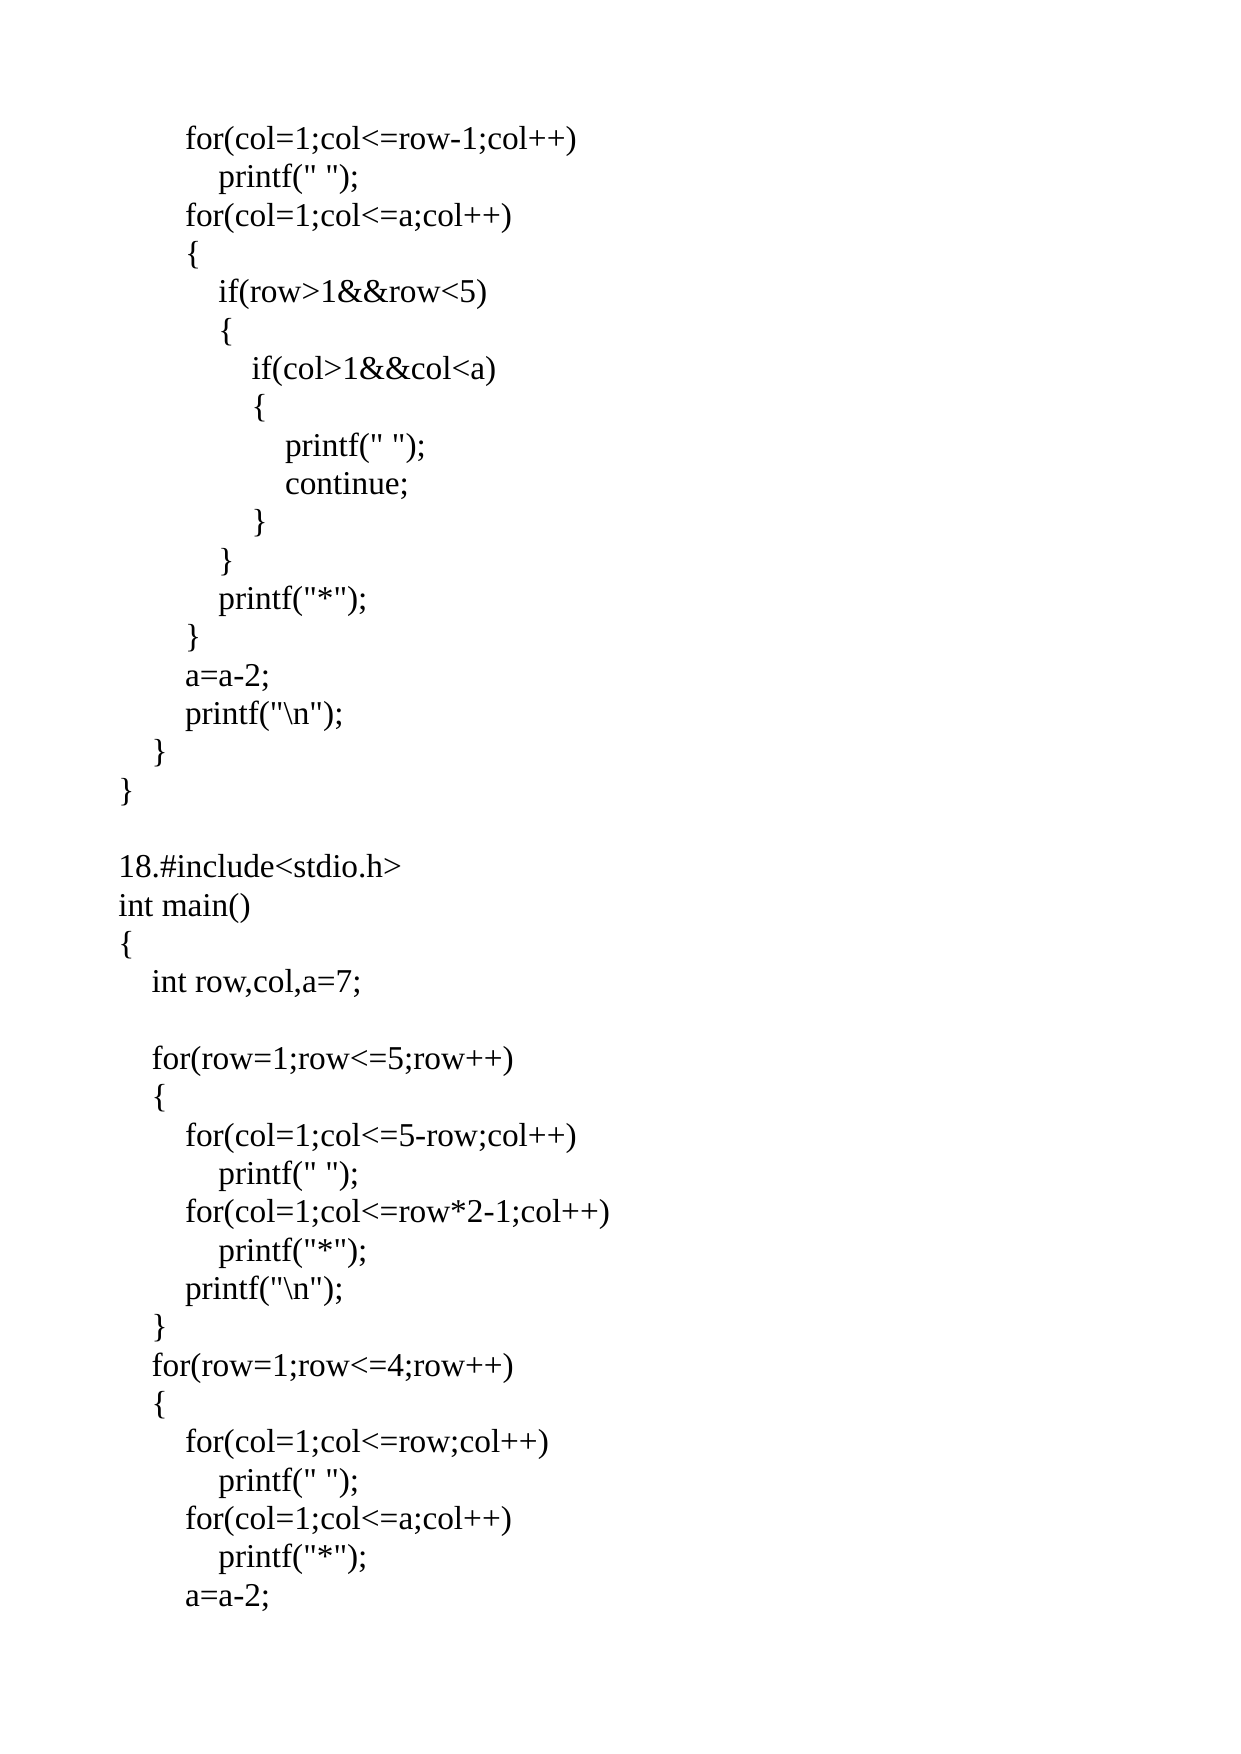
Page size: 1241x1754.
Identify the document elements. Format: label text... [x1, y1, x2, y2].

text printf("*"); [118, 1230, 1122, 1268]
text { [118, 923, 1122, 961]
text printf("\n"); [118, 1268, 1122, 1306]
text } [118, 616, 1122, 655]
text printf(" "); [118, 1153, 1122, 1191]
text { [118, 386, 1122, 425]
text printf(" "); [118, 156, 1122, 195]
text } [118, 731, 1122, 770]
text a=a-2; [118, 655, 1122, 693]
text 18.#include<stdio.h> [118, 846, 1122, 885]
text for(col=1;col<=row-1;col++) [118, 118, 1122, 156]
text for(col=1;col<=a;col++) [118, 1498, 1122, 1536]
text printf("\n"); [118, 693, 1122, 731]
text int row,col,a=7; [118, 961, 1122, 1000]
text } [118, 540, 1122, 578]
text printf("*"); [118, 1536, 1122, 1575]
text printf("*"); [118, 578, 1122, 616]
text printf(" "); [118, 1460, 1122, 1498]
text for(row=1;row<=5;row++) [118, 1038, 1122, 1076]
text if(row>1&&row<5) [118, 271, 1122, 310]
text { [118, 233, 1122, 271]
text } [118, 501, 1122, 540]
text { [118, 310, 1122, 348]
text a=a-2; [118, 1575, 1122, 1613]
text for(row=1;row<=4;row++) [118, 1345, 1122, 1383]
text printf(" "); [118, 425, 1122, 463]
text for(col=1;col<=row;col++) [118, 1421, 1122, 1460]
text int main() [118, 885, 1122, 923]
text continue; [118, 463, 1122, 501]
text for(col=1;col<=5-row;col++) [118, 1115, 1122, 1153]
text for(col=1;col<=a;col++) [118, 195, 1122, 233]
text if(col>1&&col<a) [118, 348, 1122, 386]
text { [118, 1076, 1122, 1115]
text } [118, 1306, 1122, 1345]
text { [118, 1383, 1122, 1421]
text for(col=1;col<=row*2-1;col++) [118, 1191, 1122, 1230]
text } [118, 770, 1122, 808]
